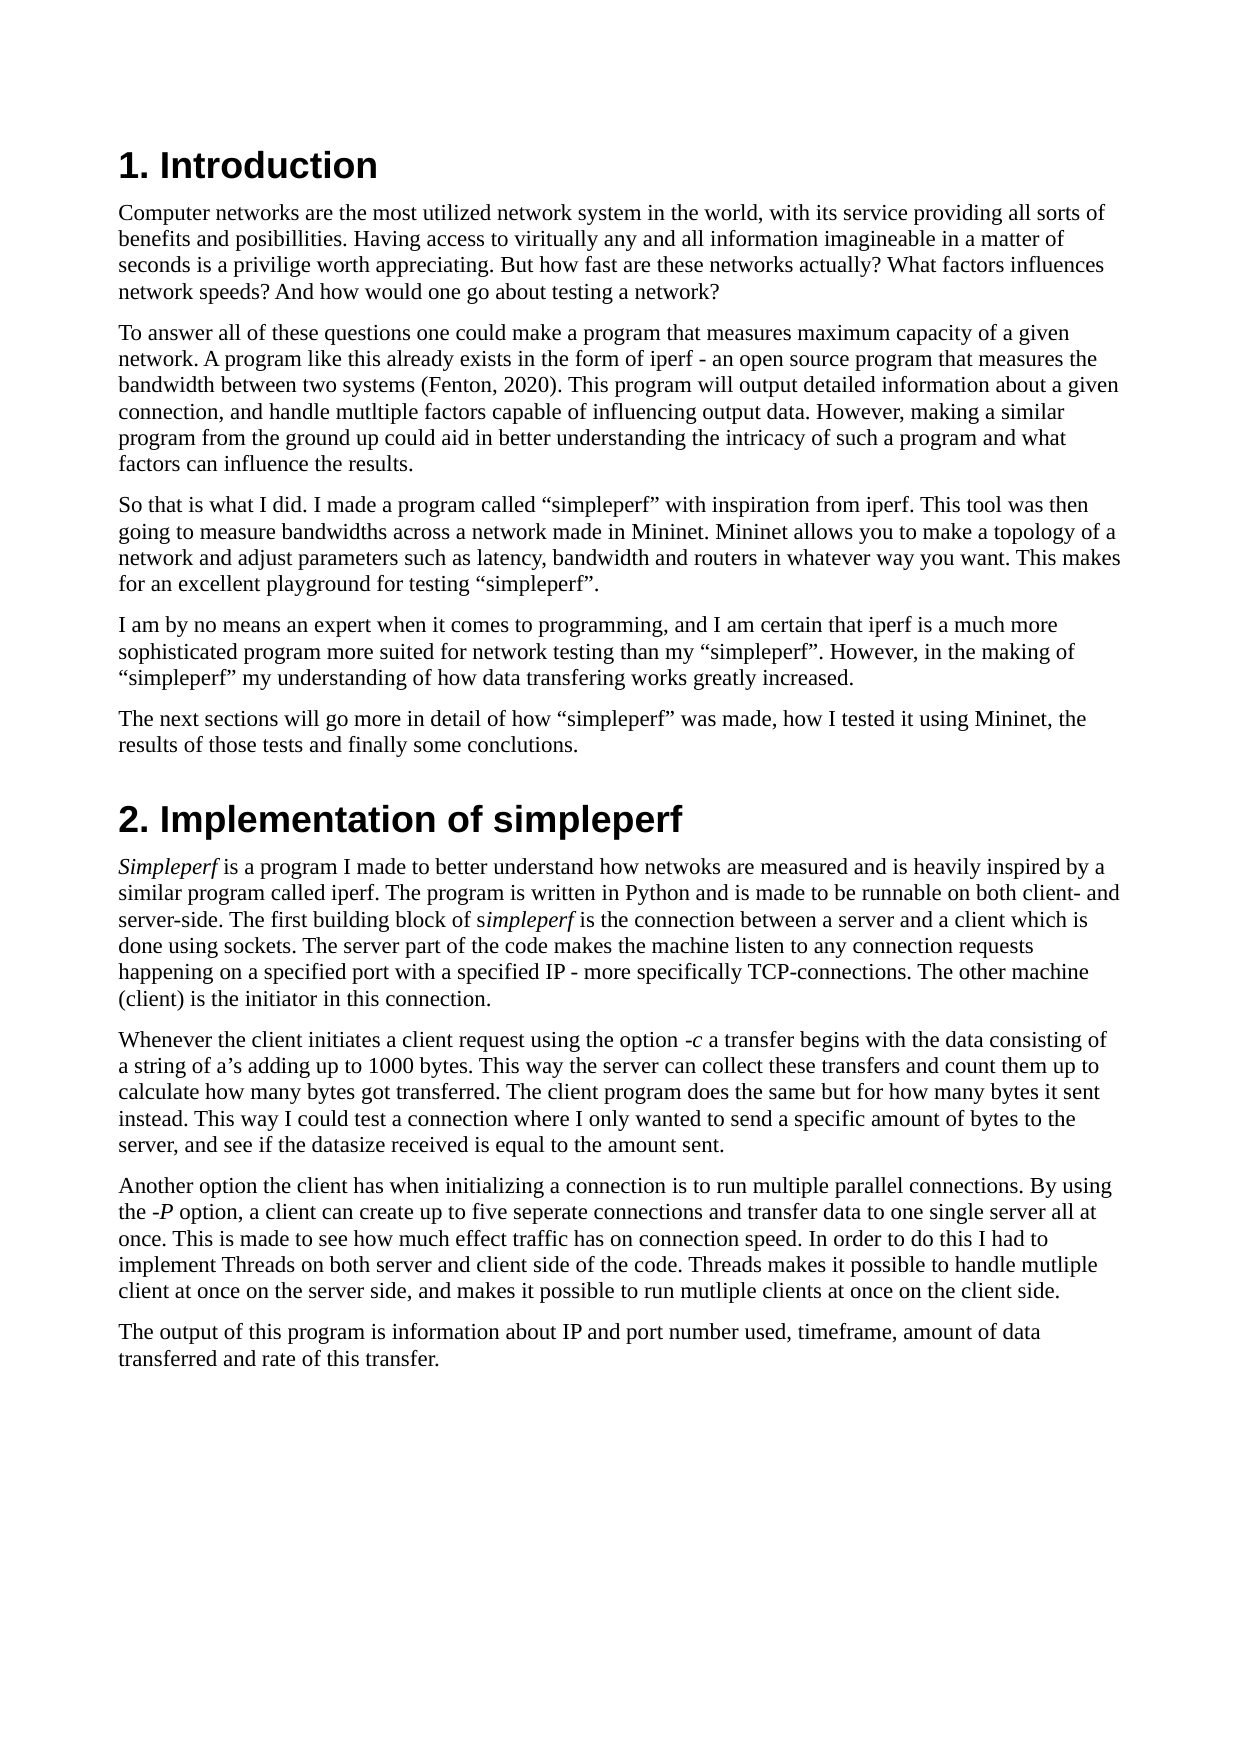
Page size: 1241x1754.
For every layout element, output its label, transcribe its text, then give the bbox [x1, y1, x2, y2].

text To answer all of these questions one could make a program that measures maximum capacity of a given network. A program like this already exists in the form of iperf - an open source program that measures the bandwidth between two systems (Fenton, 2020). This program will output detailed information about a given connection, and handle mutltiple factors capable of influencing output data. However, making a similar program from the ground up could aid in better understanding the intricacy of such a program and what factors can influence the results. [118, 319, 1122, 477]
text Simpleperf is a program I made to better understand how netwoks are measured and is heavily inspired by a similar program called iperf. The program is written in Python and is made to be runnable on both client- and server-side. The first building block of simpleperf is the connection between a server and a client which is done using sockets. The server part of the code makes the machine listen to any connection requests happening on a specified port with a specified IP - more specifically TCP-connections. The other machine (client) is the initiator in this connection. [118, 853, 1122, 1011]
text The next sections will go more in detail of how “simpleperf” was made, how I tested it using Mininet, the results of those tests and finally some conclutions. [118, 705, 1122, 758]
text So that is what I did. I made a program called “simpleperf” with inspiration from iperf. This tool was then going to measure bandwidths across a network made in Mininet. Mininet allows you to make a topology of a network and adjust parameters such as latency, bandwidth and routers in whatever way you want. This makes for an excellent playground for testing “simpleperf”. [118, 491, 1122, 597]
text The output of this program is information about IP and port number used, timeframe, amount of data transferred and rate of this transfer. [118, 1318, 1122, 1371]
subtitle 2. Implementation of simpleperf [118, 797, 1122, 841]
text Whenever the client initiates a client request using the option -c a transfer begins with the data consisting of a string of a’s adding up to 1000 bytes. This way the server can collect these transfers and count them up to calculate how many bytes got transferred. The client program does the same but for how many bytes it sent instead. This way I could test a connection where I only wanted to send a specific amount of bytes to the server, and see if the datasize received is equal to the amount sent. [118, 1026, 1122, 1157]
text I am by no means an expert when it comes to programming, and I am certain that iperf is a much more sophisticated program more suited for network testing than my “simpleperf”. However, in the making of “simpleperf” my understanding of how data transfering works greatly increased. [118, 611, 1122, 691]
text Another option the client has when initializing a connection is to run multiple parallel connections. By using the -P option, a client can create up to five seperate connections and transfer data to one single server all at once. This is made to see how much effect traffic has on connection speed. In order to do this I had to implement Threads on both server and client side of the code. Threads makes it possible to handle mutliple client at once on the server side, and makes it possible to run mutliple clients at once on the client side. [118, 1172, 1122, 1304]
text Computer networks are the most utilized network system in the world, with its service providing all sorts of benefits and posibillities. Having access to viritually any and all information imagineable in a matter of seconds is a privilige worth appreciating. But how fast are these networks actually? What factors influences network speeds? And how would one go about testing a network? [118, 199, 1122, 304]
subtitle 1. Introduction [118, 143, 1122, 186]
